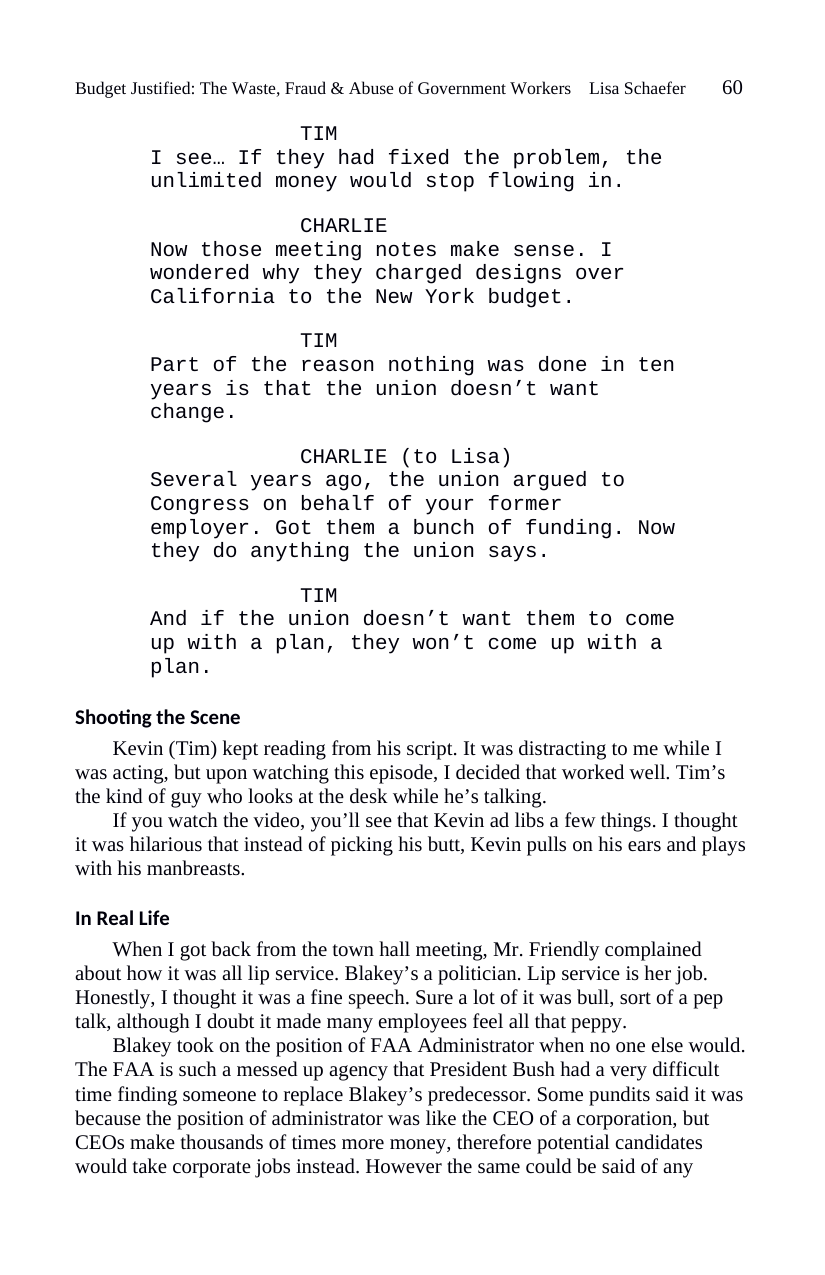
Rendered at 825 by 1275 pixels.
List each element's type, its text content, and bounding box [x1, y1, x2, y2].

text I see… If they had fixed the problem, the unlimited money would stop flowing in. [150, 147, 675, 194]
text Part of the reason nothing was done in ten years is that the union doesn’t want change. [150, 354, 675, 425]
text CHARLIE [75, 215, 750, 238]
text Blakey took on the position of FAA Administrator when no one else would. The FAA is such a messed up agency that President Bush had a very difficult time finding someone to replace Blakey’s predecessor. Some pundits said it was because the position of administrator was like the CEO of a corporation, but CEOs make thousands of times more money, therefore potential candidates would take corporate jobs instead. However the same could be said of any [75, 1033, 750, 1178]
text TIM [75, 585, 750, 608]
text Several years ago, the union argued to Congress on behalf of your former employer. Got them a bunch of funding. Now they do anything the union says. [150, 469, 675, 564]
text Kevin (Tim) kept reading from his script. It was distracting to me while I was acting, but upon watching this episode, I decided that worked well. Tim’s the kind of guy who looks at the desk while he’s talking. [75, 736, 750, 808]
text If you watch the video, you’ll see that Kevin ad libs a few things. I thought it was hilarious that instead of picking his butt, Kevin pulls on his ears and plays with his manbreasts. [75, 808, 750, 880]
subtitle Shooting the Scene [75, 704, 750, 730]
text CHARLIE (to Lisa) [75, 446, 750, 469]
text TIM [75, 330, 750, 354]
subtitle In Real Life [75, 905, 750, 931]
text Now those meeting notes make sense. I wondered why they charged designs over California to the New York budget. [150, 238, 675, 309]
text TIM [75, 123, 750, 147]
text When I got back from the town hall meeting, Mr. Friendly complained about how it was all lip service. Blakey’s a politician. Lip service is her job. Honestly, I thought it was a fine speech. Sure a lot of it was bull, sort of a pep talk, although I doubt it made many employees feel all that peppy. [75, 937, 750, 1033]
text And if the union doesn’t want them to come up with a plan, they won’t come up with a plan. [150, 608, 675, 679]
